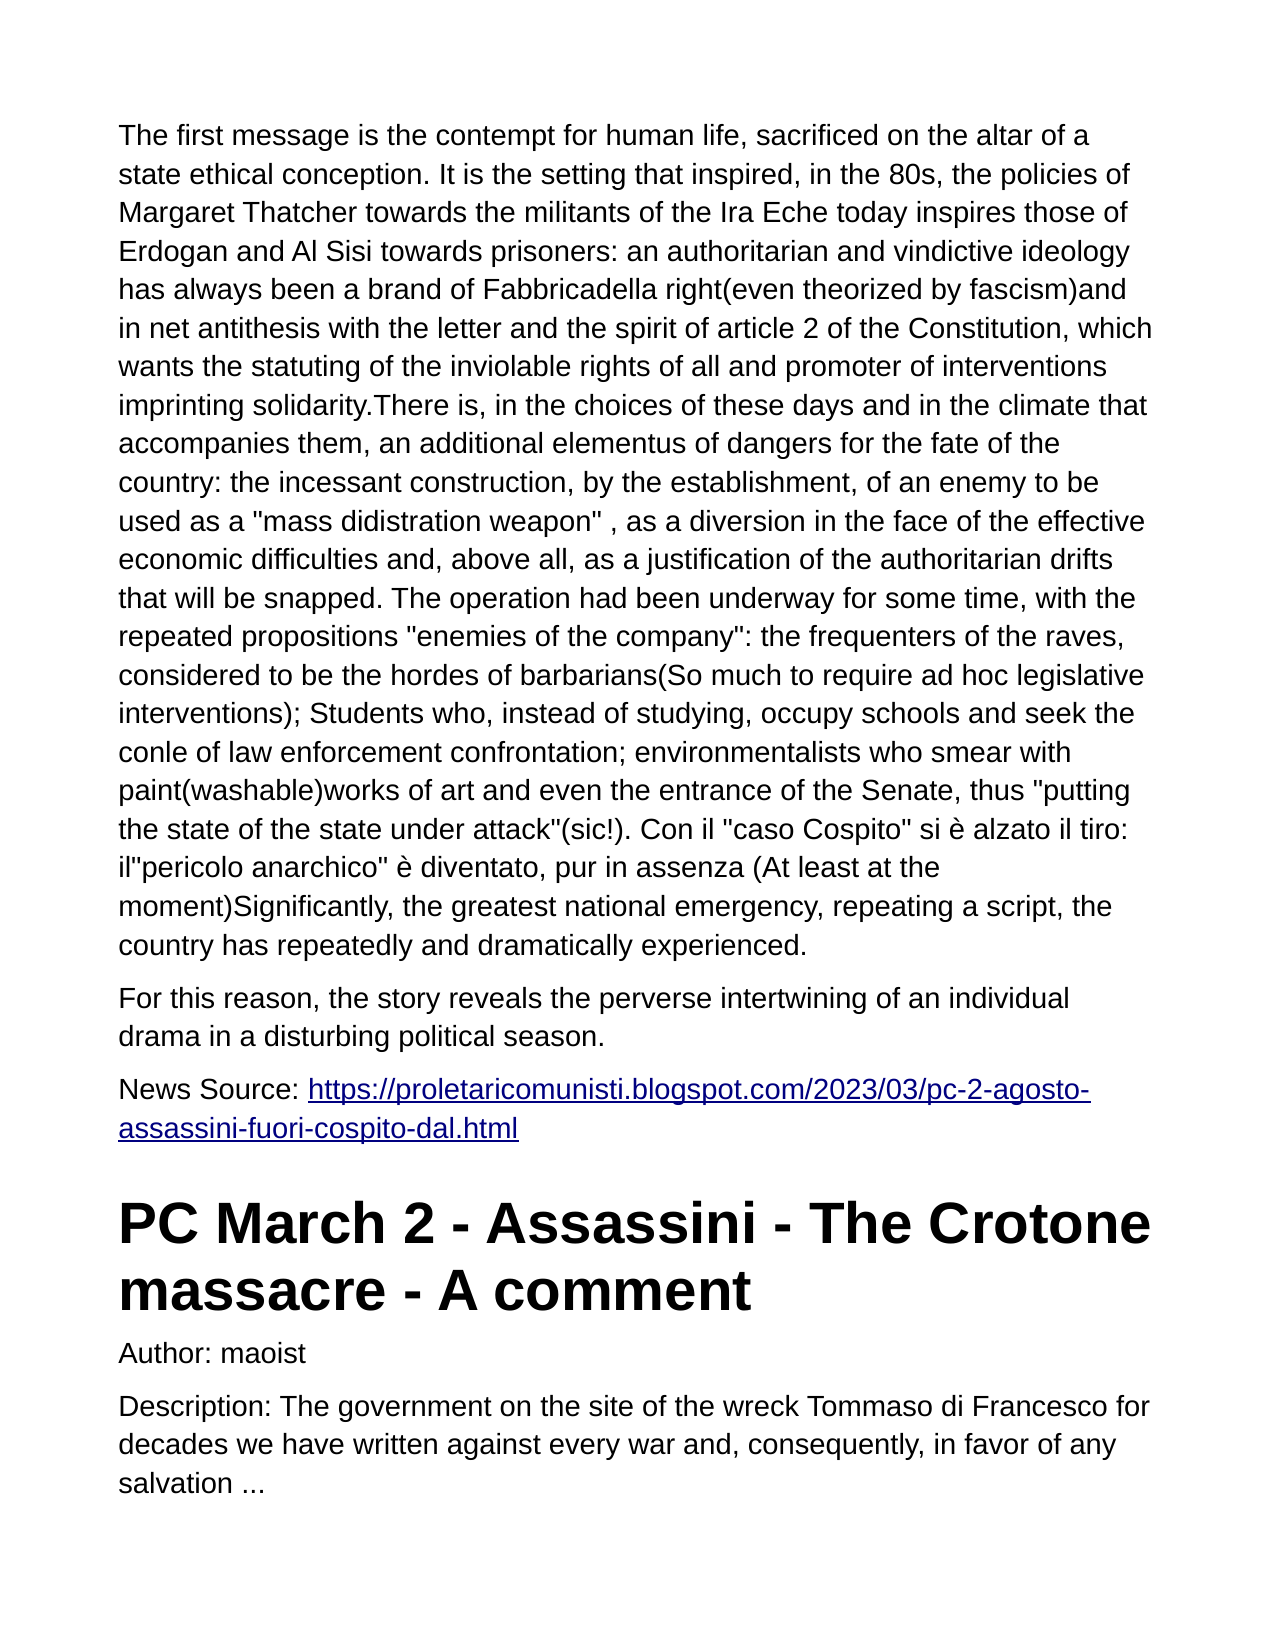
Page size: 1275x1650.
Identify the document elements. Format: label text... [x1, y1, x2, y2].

text Author: maoist [118, 1336, 1157, 1369]
text The first message is the contempt for human life, sacrificed on the altar of a state ethical conception. It is the setting that inspired, in the 80s, the policies of Margaret Thatcher towards the militants of the Ira Eche today inspires those of Erdogan and Al Sisi towards prisoners: an authoritarian and vindictive ideology has always been a brand of Fabbricadella right(even theorized by fascism)and in net antithesis with the letter and the spirit of article 2 of the Constitution, which wants the statuting of the inviolable rights of all and promoter of interventions imprinting solidarity.There is, in the choices of these days and in the climate that accompanies them, an additional elementus of dangers for the fate of the country: the incessant construction, by the establishment, of an enemy to be used as a "mass didistration weapon" , as a diversion in the face of the effective economic difficulties and, above all, as a justification of the authoritarian drifts that will be snapped. The operation had been underway for some time, with the repeated propositions "enemies of the company": the frequenters of the raves, considered to be the hordes of barbarians(So much to require ad hoc legislative interventions); Students who, instead of studying, occupy schools and seek the conle of law enforcement confrontation; environmentalists who smear with paint(washable)works of art and even the entrance of the Senate, thus "putting the state of the state under attack"(sic!). Con il "caso Cospito" si è alzato il tiro: il"pericolo anarchico" è diventato, pur in assenza (At least at the moment)Significantly, the greatest national emergency, repeating a script, the country has repeatedly and dramatically experienced. [118, 118, 1157, 961]
subtitle PC March 2 - Assassini - The Crotone massacre - A comment [118, 1189, 1157, 1323]
text News Source: https://proletaricomunisti.blogspot.com/2023/03/pc-2-agosto-assassini-fuori-cospito-dal.html [118, 1072, 1157, 1144]
text For this reason, the story reveals the perverse intertwining of an individual drama in a disturbing political season. [118, 981, 1157, 1053]
text Description: The government on the site of the wreck Tommaso di Francesco for decades we have written against every war and, consequently, in favor of any salvation ... [118, 1389, 1157, 1499]
